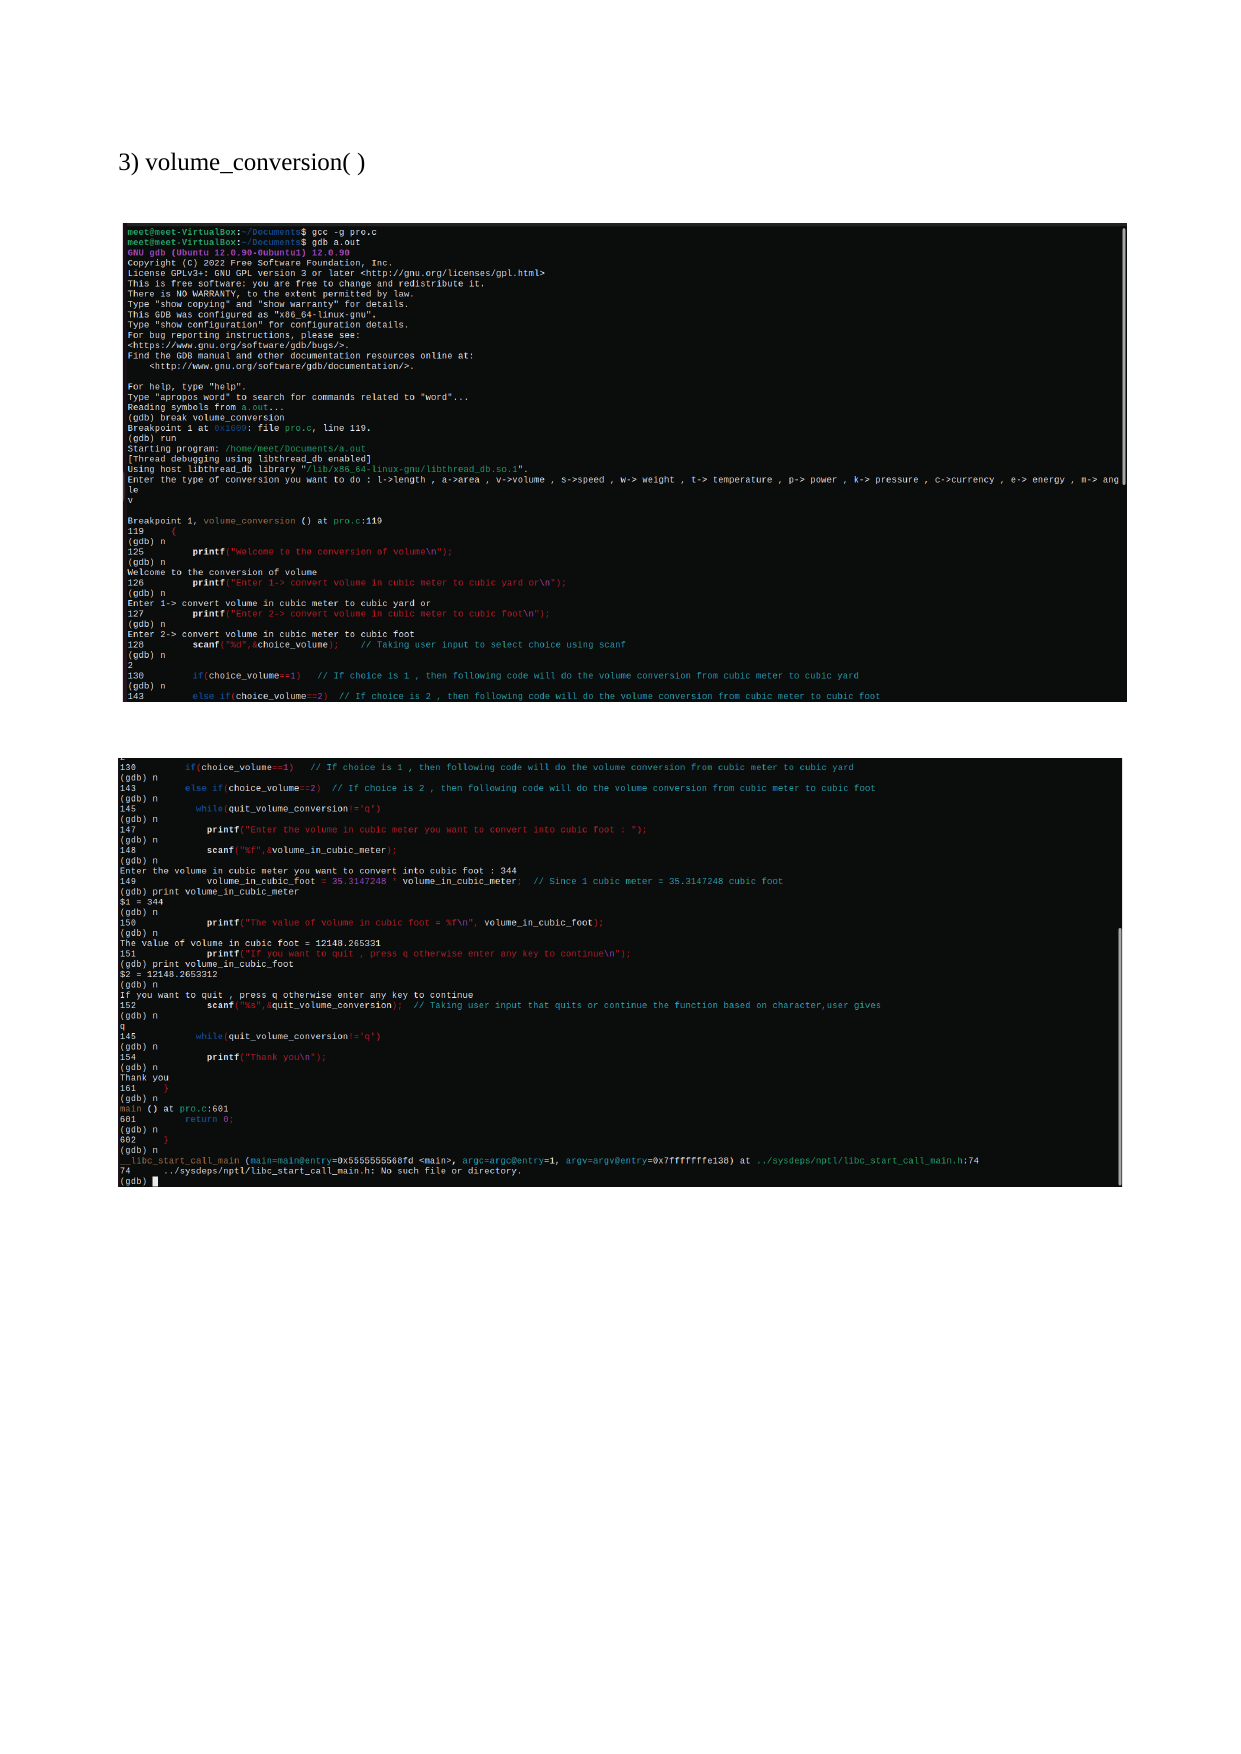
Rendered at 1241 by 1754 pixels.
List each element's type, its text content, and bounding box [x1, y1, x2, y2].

picture [118, 758, 1123, 1187]
picture [122, 223, 1127, 702]
text 3) volume_conversion( ) [118, 147, 1122, 176]
